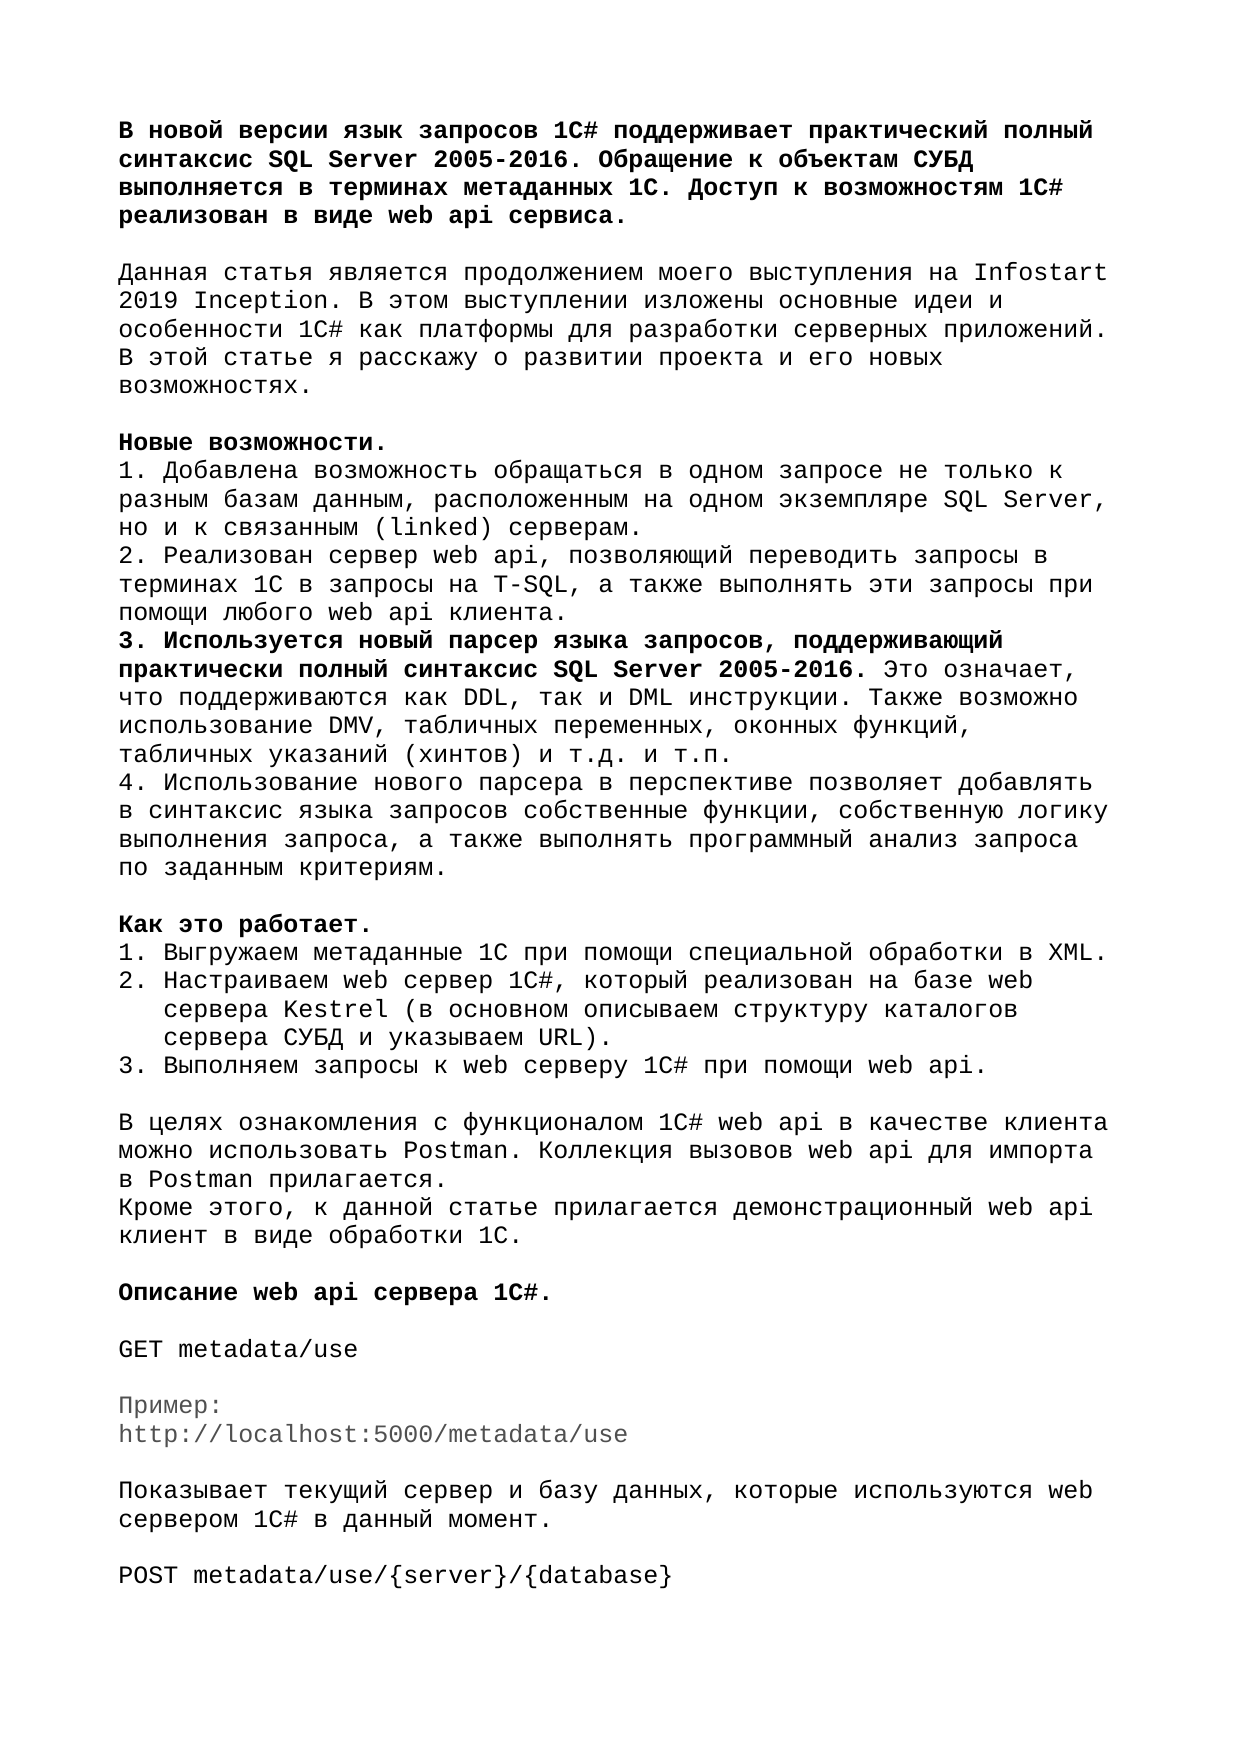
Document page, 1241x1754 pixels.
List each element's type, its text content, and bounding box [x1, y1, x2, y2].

text В новой версии язык запросов 1C# поддерживает практический полный синтаксис SQL Server 2005-2016. Обращение к объектам СУБД выполняется в терминах метаданных 1С. Доступ к возможностям 1C# реализован в виде web api сервиса. [118, 118, 1122, 231]
text 4. Использование нового парсера в перспективе позволяет добавлять в синтаксис языка запросов собственные функции, собственную логику выполнения запроса, а также выполнять программный анализ запроса по заданным критериям. [118, 770, 1122, 883]
text 3. Выполняем запросы к web серверу 1C# при помощи web api. [118, 1053, 1122, 1081]
text Описание web api сервера 1C#. [118, 1280, 1122, 1308]
text Данная статья является продолжением моего выступления на Infostart 2019 Inception. В этом выступлении изложены основные идеи и особенности 1C# как платформы для разработки серверных приложений. В этой статье я расскажу о развитии проекта и его новых возможностях. [118, 260, 1122, 401]
text http://localhost:5000/metadata/use [118, 1421, 1122, 1450]
text 1. Добавлена возможность обращаться в одном запросе не только к разным базам данным, расположенным на одном экземпляре SQL Server, но и к связанным (linked) серверам. [118, 458, 1122, 543]
text Показывает текущий сервер и базу данных, которые используются web сервером 1C# в данный момент. [118, 1478, 1122, 1535]
text В целях ознакомления с функционалом 1C# web api в качестве клиента можно использовать Postman. Коллекция вызовов web api для импорта в Postman прилагается. [118, 1110, 1122, 1195]
text сервера Kestrel (в основном описываем структуру каталогов [118, 996, 1122, 1025]
text Новые возможности. [118, 430, 1122, 458]
text 2. Реализован сервер web api, позволяющий переводить запросы в терминах 1С в запросы на T-SQL, а также выполнять эти запросы при помощи любого web api клиента. [118, 543, 1122, 628]
text 1. Выгружаем метаданные 1С при помощи специальной обработки в XML. [118, 940, 1122, 968]
text Кроме этого, к данной статье прилагается демонстрационный web api клиент в виде обработки 1С. [118, 1195, 1122, 1251]
text GET metadata/use [118, 1336, 1122, 1365]
text 3. Используется новый парсер языка запросов, поддерживающий практически полный синтаксис SQL Server 2005-2016. Это означает, что поддерживаются как DDL, так и DML инструкции. Также возможно использование DMV, табличных переменных, оконных функций, табличных указаний (хинтов) и т.д. и т.п. [118, 628, 1122, 770]
text 2. Настраиваем web сервер 1C#, который реализован на базе web [118, 968, 1122, 996]
text сервера СУБД и указываем URL). [118, 1025, 1122, 1053]
text POST metadata/use/{server}/{database} [118, 1563, 1122, 1591]
text Как это работает. [118, 911, 1122, 940]
text Пример: [118, 1393, 1122, 1421]
